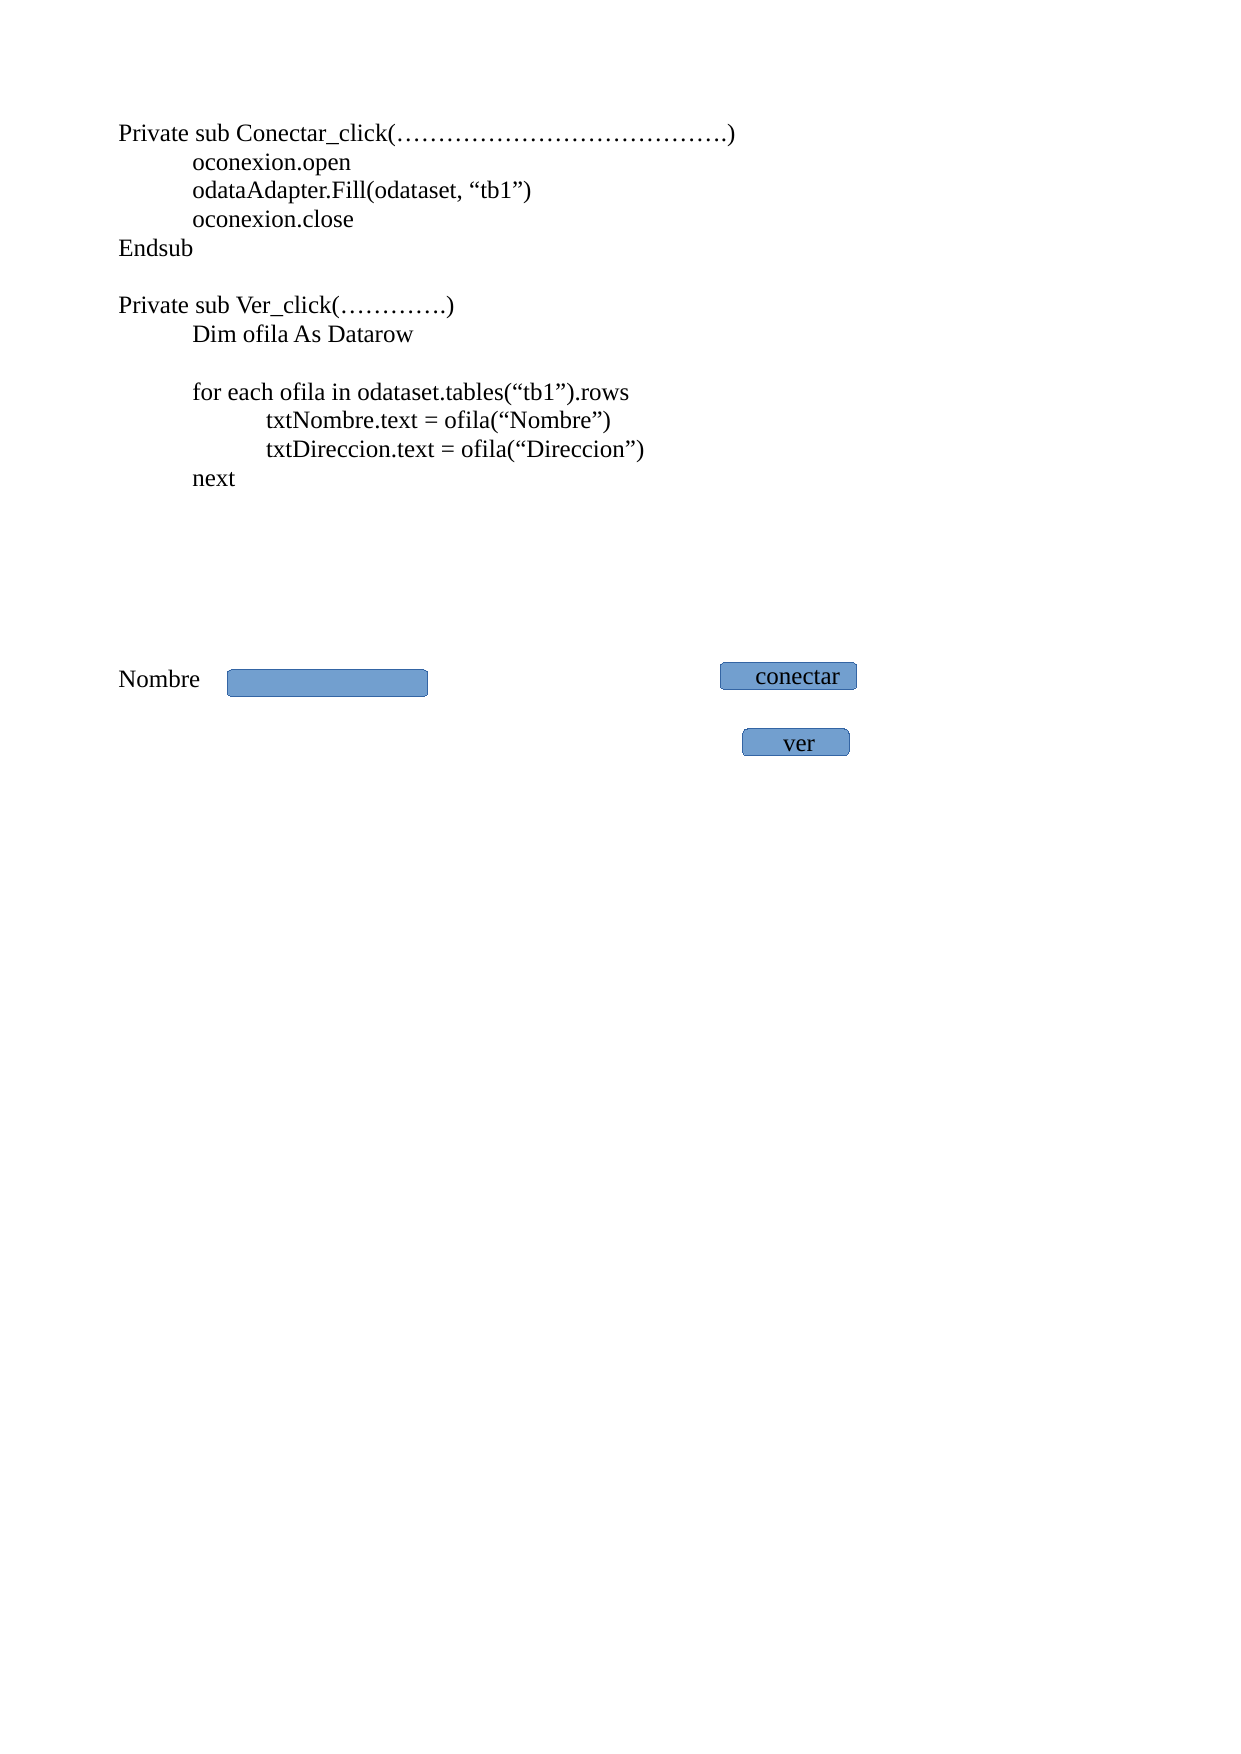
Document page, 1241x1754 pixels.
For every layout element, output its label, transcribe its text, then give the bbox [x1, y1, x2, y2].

text for each ofila in odataset.tables(“tb1”).rows [118, 377, 1122, 406]
text next [118, 463, 1122, 492]
text oconexion.open [118, 147, 1122, 176]
text oconexion.close [118, 204, 1122, 233]
text txtNombre.text = ofila(“Nombre”) [118, 406, 1122, 434]
text Endsub [118, 233, 1122, 262]
text Private sub Conectar_click(………………………………….) [118, 118, 1122, 147]
text Dim ofila As Datarow [118, 319, 1122, 348]
text odataAdapter.Fill(odataset, “tb1”) [118, 176, 1122, 204]
text Nombre [118, 664, 1122, 693]
text Private sub Ver_click(………….) [118, 291, 1122, 319]
text txtDireccion.text = ofila(“Direccion”) [118, 434, 1122, 463]
